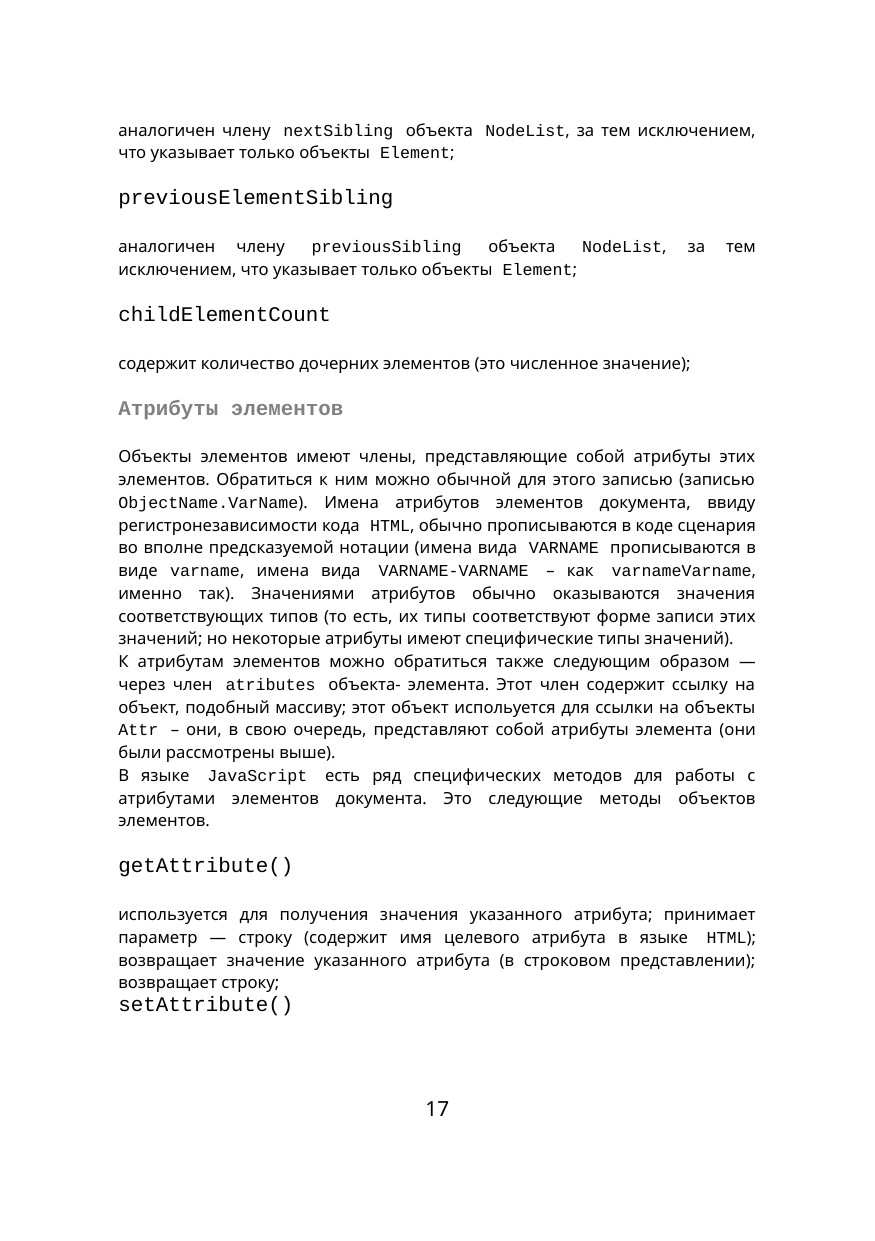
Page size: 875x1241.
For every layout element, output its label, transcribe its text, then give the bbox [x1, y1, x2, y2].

text Объекты элементов имеют члены, представляющие собой атрибуты этих элементов. Обратиться к ним можно обычной для этого записью (записью ObjectName.VarName). Имена атрибутов элементов документа, ввиду регистронезависимости кода HTML, обычно прописываются в коде сценария во вполне предсказуемой нотации (имена вида VARNAME прописываются в виде varname, имена вида VARNAME-VARNAME – как varnameVarname, именно так). Значениями атрибутов обычно оказываются значения соответствующих типов (то есть, их типы соответствуют форме записи этих значений; но некоторые атрибуты имеют специфические типы значений). [118, 445, 756, 650]
text previousElementSibling [118, 187, 756, 211]
text setAttribute() [118, 994, 756, 1017]
text содержит количество дочерних элементов (это численное значение); [118, 351, 756, 374]
text getAttribute() [118, 855, 756, 879]
text аналогичен члену nextSibling объекта NodeList, за тем исключением, что указывает только объекты Element; [118, 118, 756, 164]
text Атрибуты элементов [118, 398, 756, 421]
text аналогичен члену previousSibling объекта NodeList, за тем исключением, что указывает только объекты Element; [118, 235, 756, 280]
text используется для получения значения указанного атрибута; принимает параметр — строку (содержит имя целевого атрибута в языке HTML); возвращает значение указанного атрибута (в строковом представлении); возвращает строку; [118, 903, 756, 994]
text В языке JavaScript есть ряд специфических методов для работы с атрибутами элементов документа. Это следующие методы объектов элементов. [118, 763, 756, 832]
text childElementCount [118, 304, 756, 328]
text К атрибутам элементов можно обратиться также следующим образом — через член atributes объекта- элемента. Этот член содержит ссылку на объект, подобный массиву; этот объект испольуется для ссылки на объекты Attr – они, в свою очередь, представляют собой атрибуты элемента (они были рассмотрены выше). [118, 650, 756, 763]
